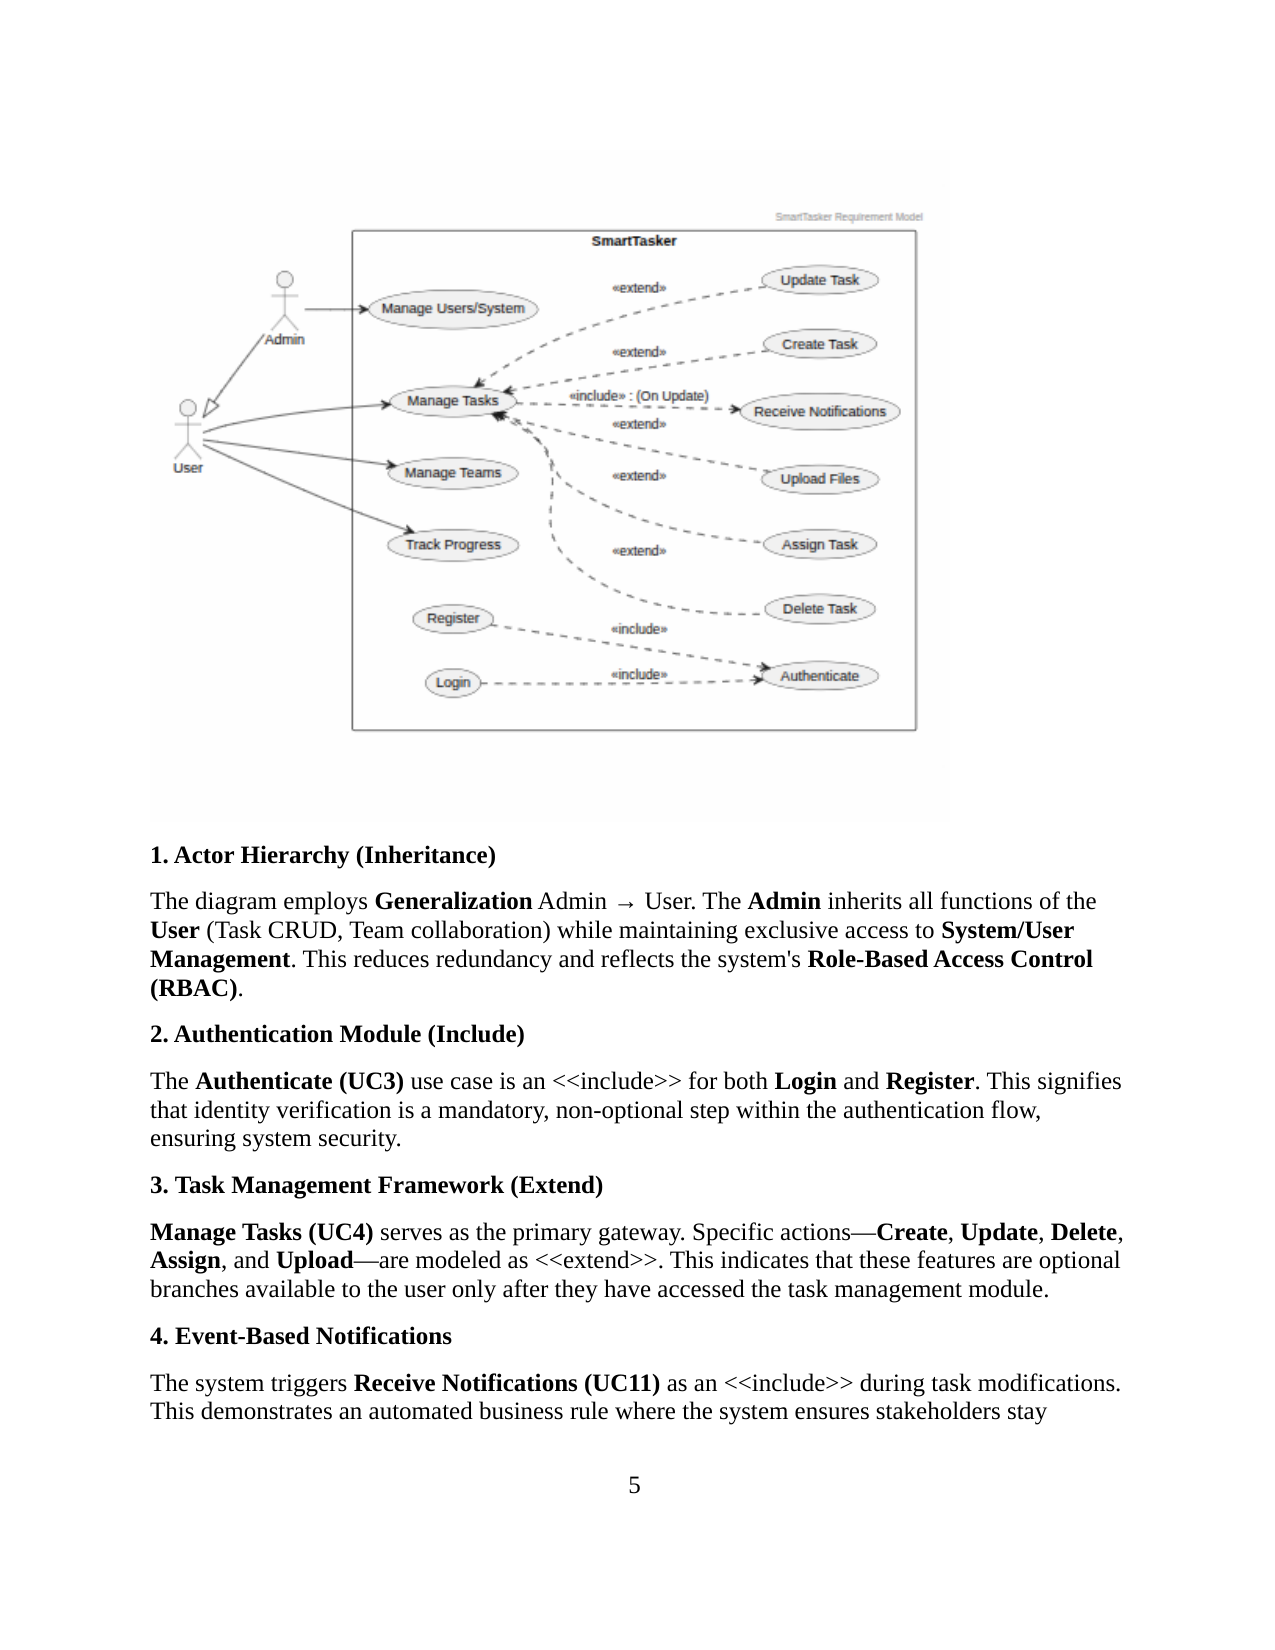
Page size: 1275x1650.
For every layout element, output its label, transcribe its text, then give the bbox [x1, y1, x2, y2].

text 3. Task Management Framework (Extend) [150, 1170, 1125, 1199]
text 1. Actor Hierarchy (Inheritance) [150, 840, 1125, 868]
picture [150, 150, 951, 822]
text The system triggers Receive Notifications (UC11) as an <<include>> during task modifications. This demonstrates an automated business rule where the system ensures stakeholders stay [150, 1368, 1125, 1425]
text 4. Event-Based Notifications [150, 1321, 1125, 1350]
text 2. Authentication Module (Include) [150, 1019, 1125, 1048]
text Manage Tasks (UC4) serves as the primary gateway. Specific actions—Create, Update, Delete, Assign, and Upload—are modeled as <<extend>>. This indicates that these features are optional branches available to the user only after they have accessed the task management module. [150, 1217, 1125, 1303]
text The Authenticate (UC3) use case is an <<include>> for both Login and Register. This signifies that identity verification is a mandatory, non-optional step within the authentication flow, ensuring system security. [150, 1066, 1125, 1152]
text The diagram employs Generalization Admin → User. The Admin inherits all functions of the User (Task CRUD, Team collaboration) while maintaining exclusive access to System/User Management. This reduces redundancy and reflects the system's Role-Based Access Control (RBAC). [150, 886, 1125, 1001]
